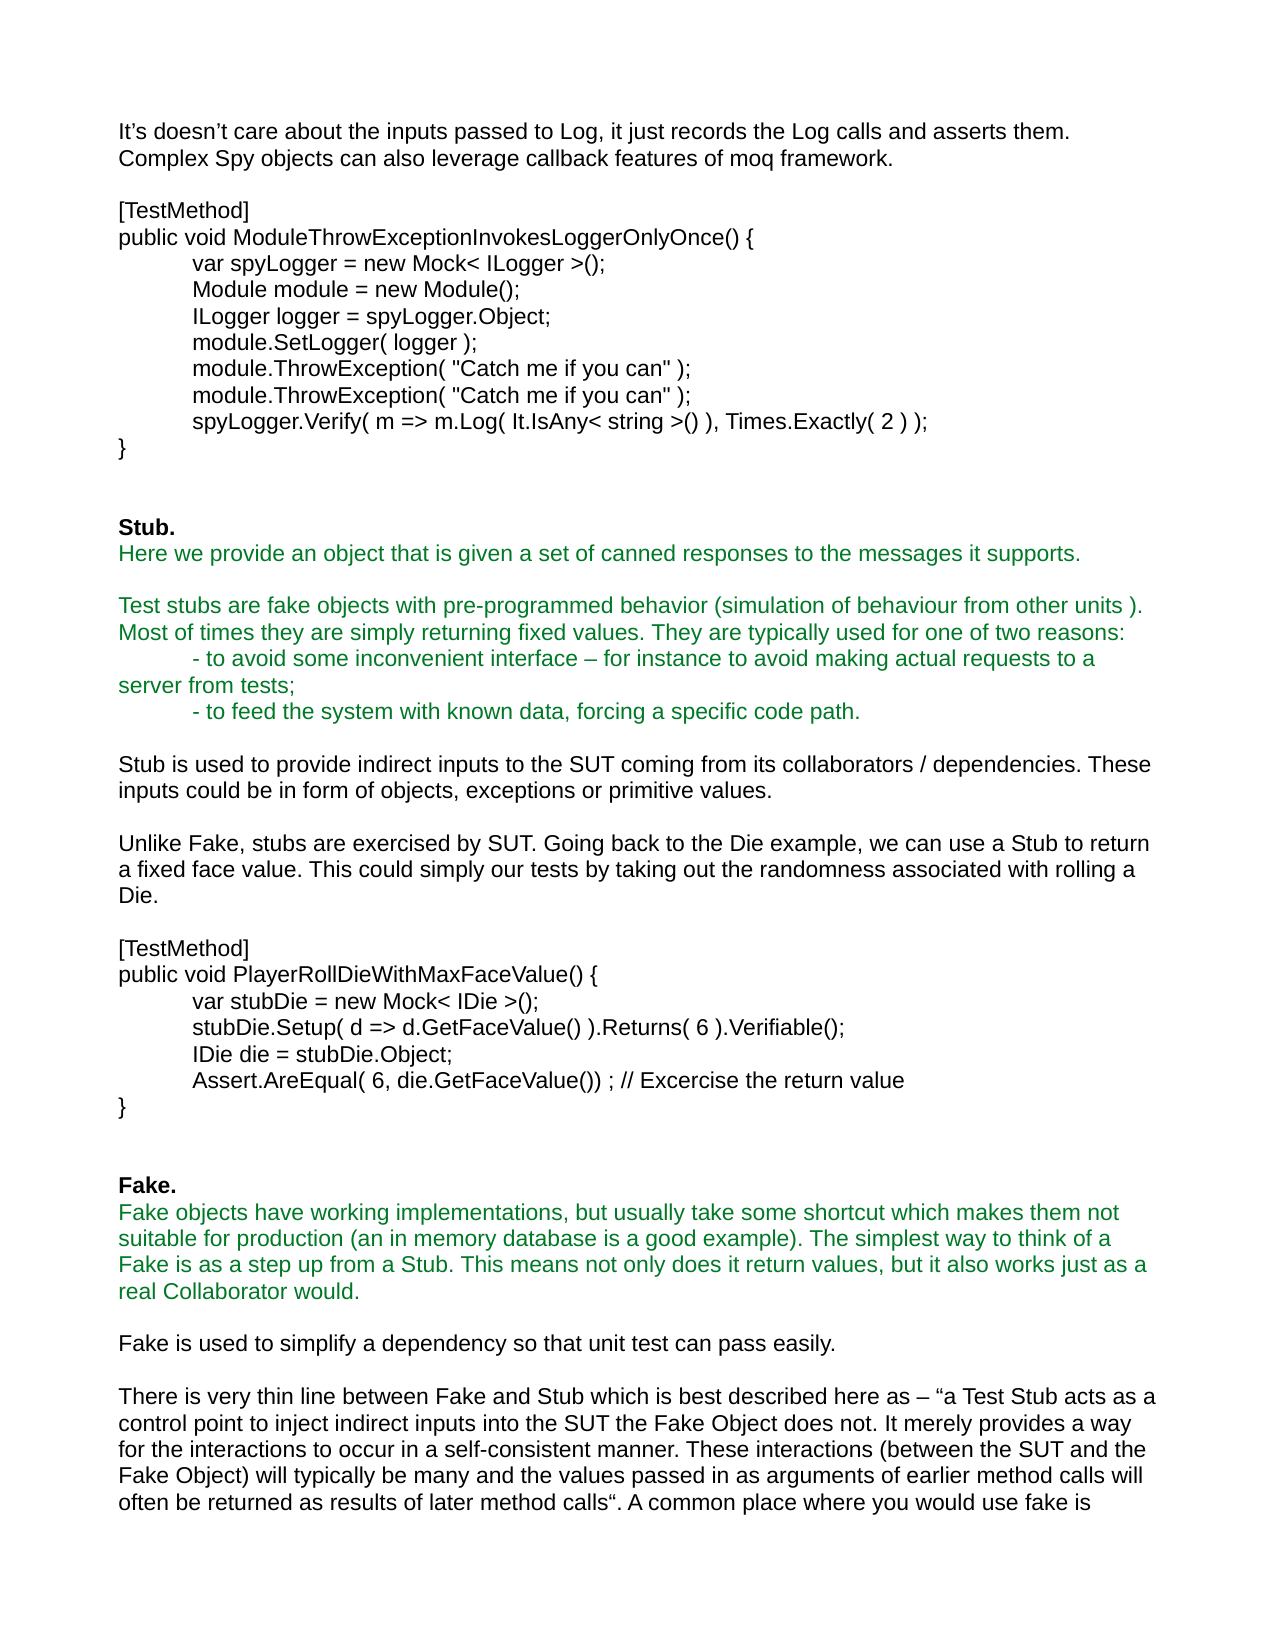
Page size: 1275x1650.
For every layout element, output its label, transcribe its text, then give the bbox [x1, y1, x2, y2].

text - to feed the system with known data, forcing a specific code path. [118, 698, 1157, 724]
text Test stubs are fake objects with pre-programmed behavior (simulation of behaviour from other units ). Most of times they are simply returning fixed values. They are typically used for one of two reasons: [118, 592, 1157, 645]
text Fake. [118, 1146, 1157, 1199]
text It’s doesn’t care about the inputs passed to Log, it just records the Log calls and asserts them. Complex Spy objects can also leverage callback features of moq framework. [TestMethod] public void ModuleThrowExceptionInvokesLoggerOnlyOnce() { var spyLogger = new Mock< ILogger >(); Module module = new Module(); ILogger logger = spyLogger.Object; module.SetLogger( logger ); module.ThrowException( "Catch me if you can" ); module.ThrowException( "Catch me if you can" ); spyLogger.Verify( m => m.Log( It.IsAny< string >() ), Times.Exactly( 2 ) ); } [118, 118, 1157, 461]
text Stub is used to provide indirect inputs to the SUT coming from its collaborators / dependencies. These inputs could be in form of objects, exceptions or primitive values. [118, 751, 1157, 830]
text Here we provide an object that is given a set of canned responses to the messages it supports. [118, 540, 1157, 566]
text Unlike Fake, stubs are exercised by SUT. Going back to the Die example, we can use a Stub to return a fixed face value. This could simply our tests by taking out the randomness associated with rolling a Die. [TestMethod] public void PlayerRollDieWithMaxFaceValue() { var stubDie = new Mock< IDie >(); stubDie.Setup( d => d.GetFaceValue() ).Returns( 6 ).Verifiable(); IDie die = stubDie.Object; Assert.AreEqual( 6, die.GetFaceValue()) ; // Excercise the return value } [118, 830, 1157, 1119]
text - to avoid some inconvenient interface – for instance to avoid making actual requests to a server from tests; [118, 645, 1157, 698]
text Fake is used to simplify a dependency so that unit test can pass easily. There is very thin line between Fake and Stub which is best described here as – “a Test Stub acts as a control point to inject indirect inputs into the SUT the Fake Object does not. It merely provides a way for the interactions to occur in a self-consistent manner. These interactions (between the SUT and the Fake Object) will typically be many and the values passed in as arguments of earlier method calls will often be returned as results of later method calls“. A common place where you would use fake is [118, 1330, 1157, 1515]
text Fake objects have working implementations, but usually take some shortcut which makes them not suitable for production (an in memory database is a good example). The simplest way to think of a Fake is as a step up from a Stub. This means not only does it return values, but it also works just as a real Collaborator would. [118, 1199, 1157, 1304]
text Stub. [118, 513, 1157, 540]
